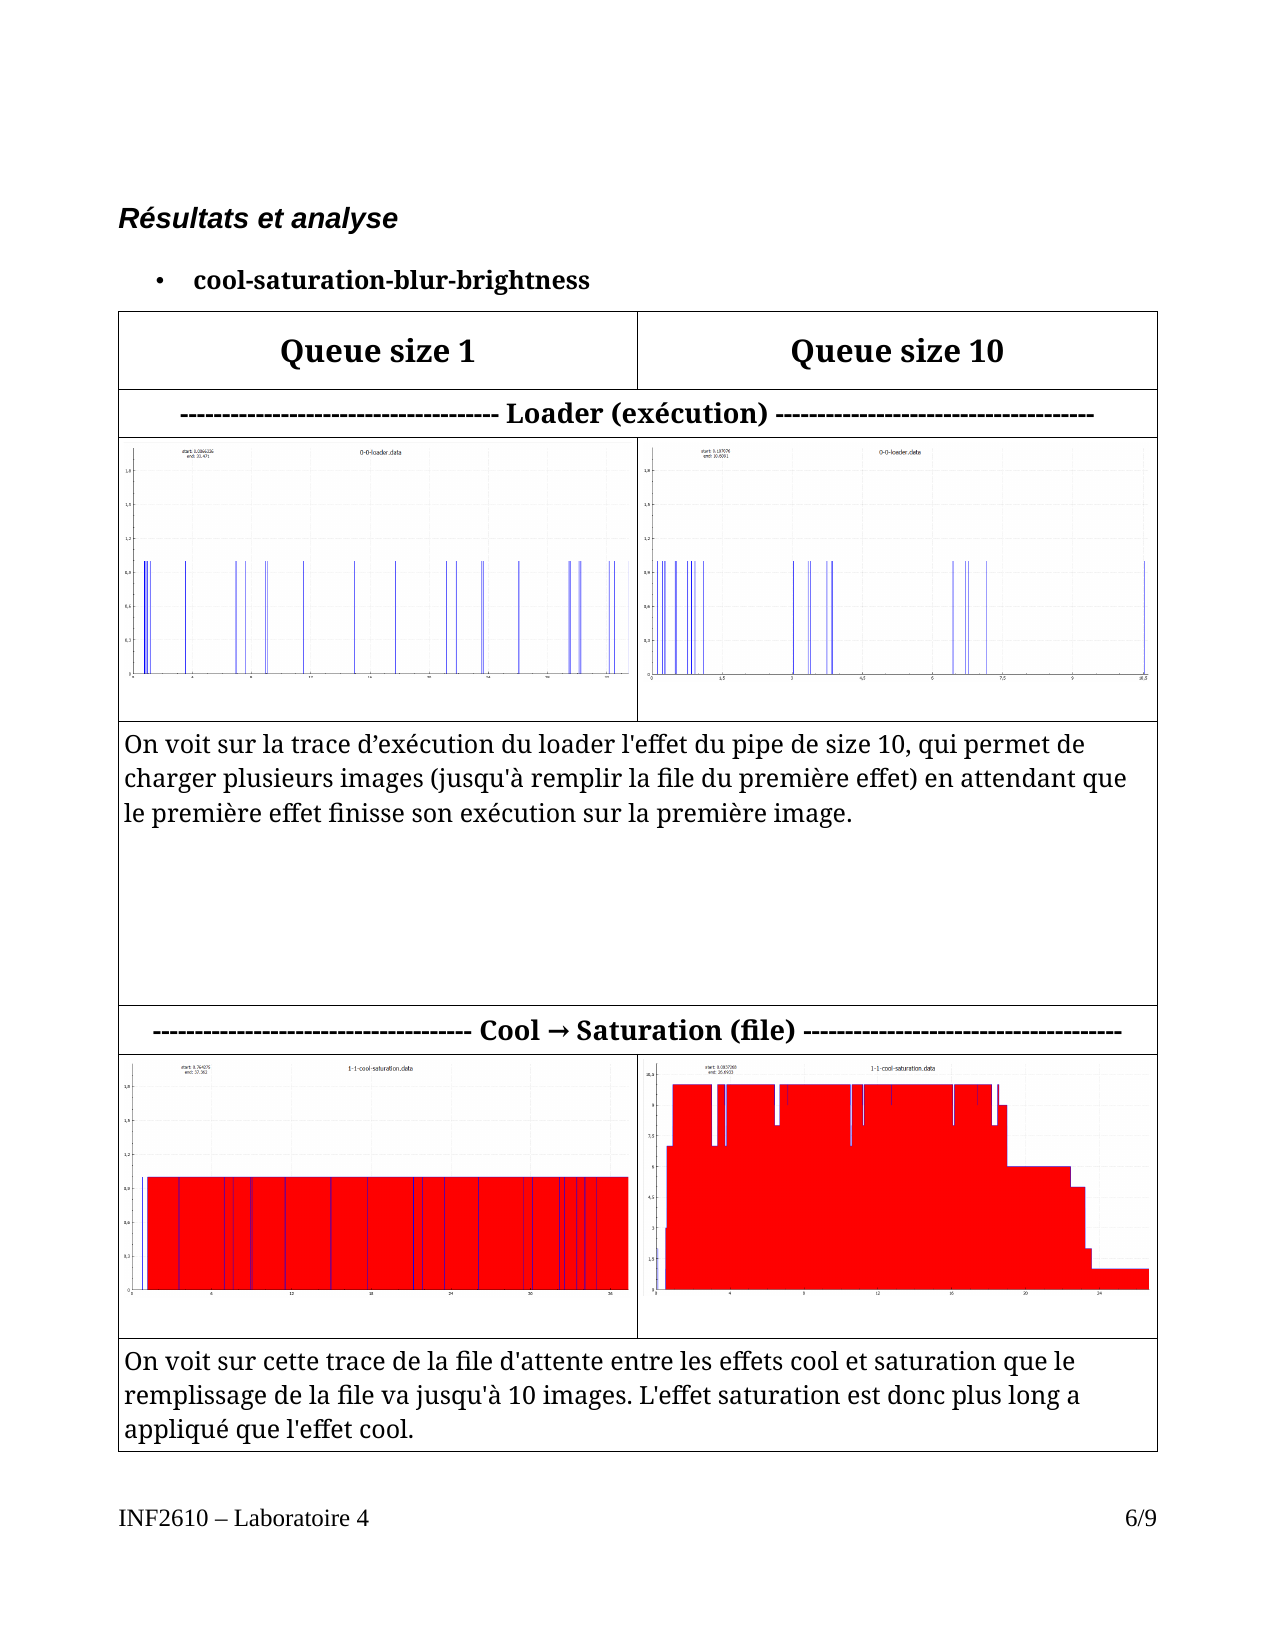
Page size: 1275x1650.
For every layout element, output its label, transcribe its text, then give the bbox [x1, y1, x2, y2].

table_header Queue size 1 [119, 312, 637, 389]
table_cell [638, 1055, 1157, 1059]
picture [123, 1059, 632, 1298]
table_cell [119, 1060, 637, 1338]
table_cell On voit sur cette trace de la file d'attente entre les effets cool et saturation que le remplissage de la file va jusqu'à 10 images. L'effet saturation est donc plus long a appliqué que l'effet cool. [119, 1339, 1157, 1451]
list cool-saturation-blur-brightness [156, 262, 1157, 296]
subtitle Résultats et analyse [118, 201, 1157, 235]
table_cell On voit sur la trace d’exécution du loader l'effet du pipe de size 10, qui permet de charger plusieurs images (jusqu'à remplir la file du première effet) en attendant que le première effet finisse son exécution sur la première image. [119, 722, 1157, 1005]
table_cell -------------------------------------- Loader (exécution) -------------------------------------- [119, 390, 1157, 437]
picture [643, 1059, 1152, 1296]
table_cell -------------------------------------- Cool → Saturation (file) -------------------------------------- [119, 1006, 1157, 1054]
table_header Queue size 10 [638, 312, 1157, 389]
table_cell [119, 1055, 637, 1059]
picture [643, 442, 1152, 682]
table_cell [638, 1060, 1157, 1338]
picture [123, 442, 632, 678]
table_cell [119, 438, 637, 721]
table_cell [638, 438, 1157, 721]
